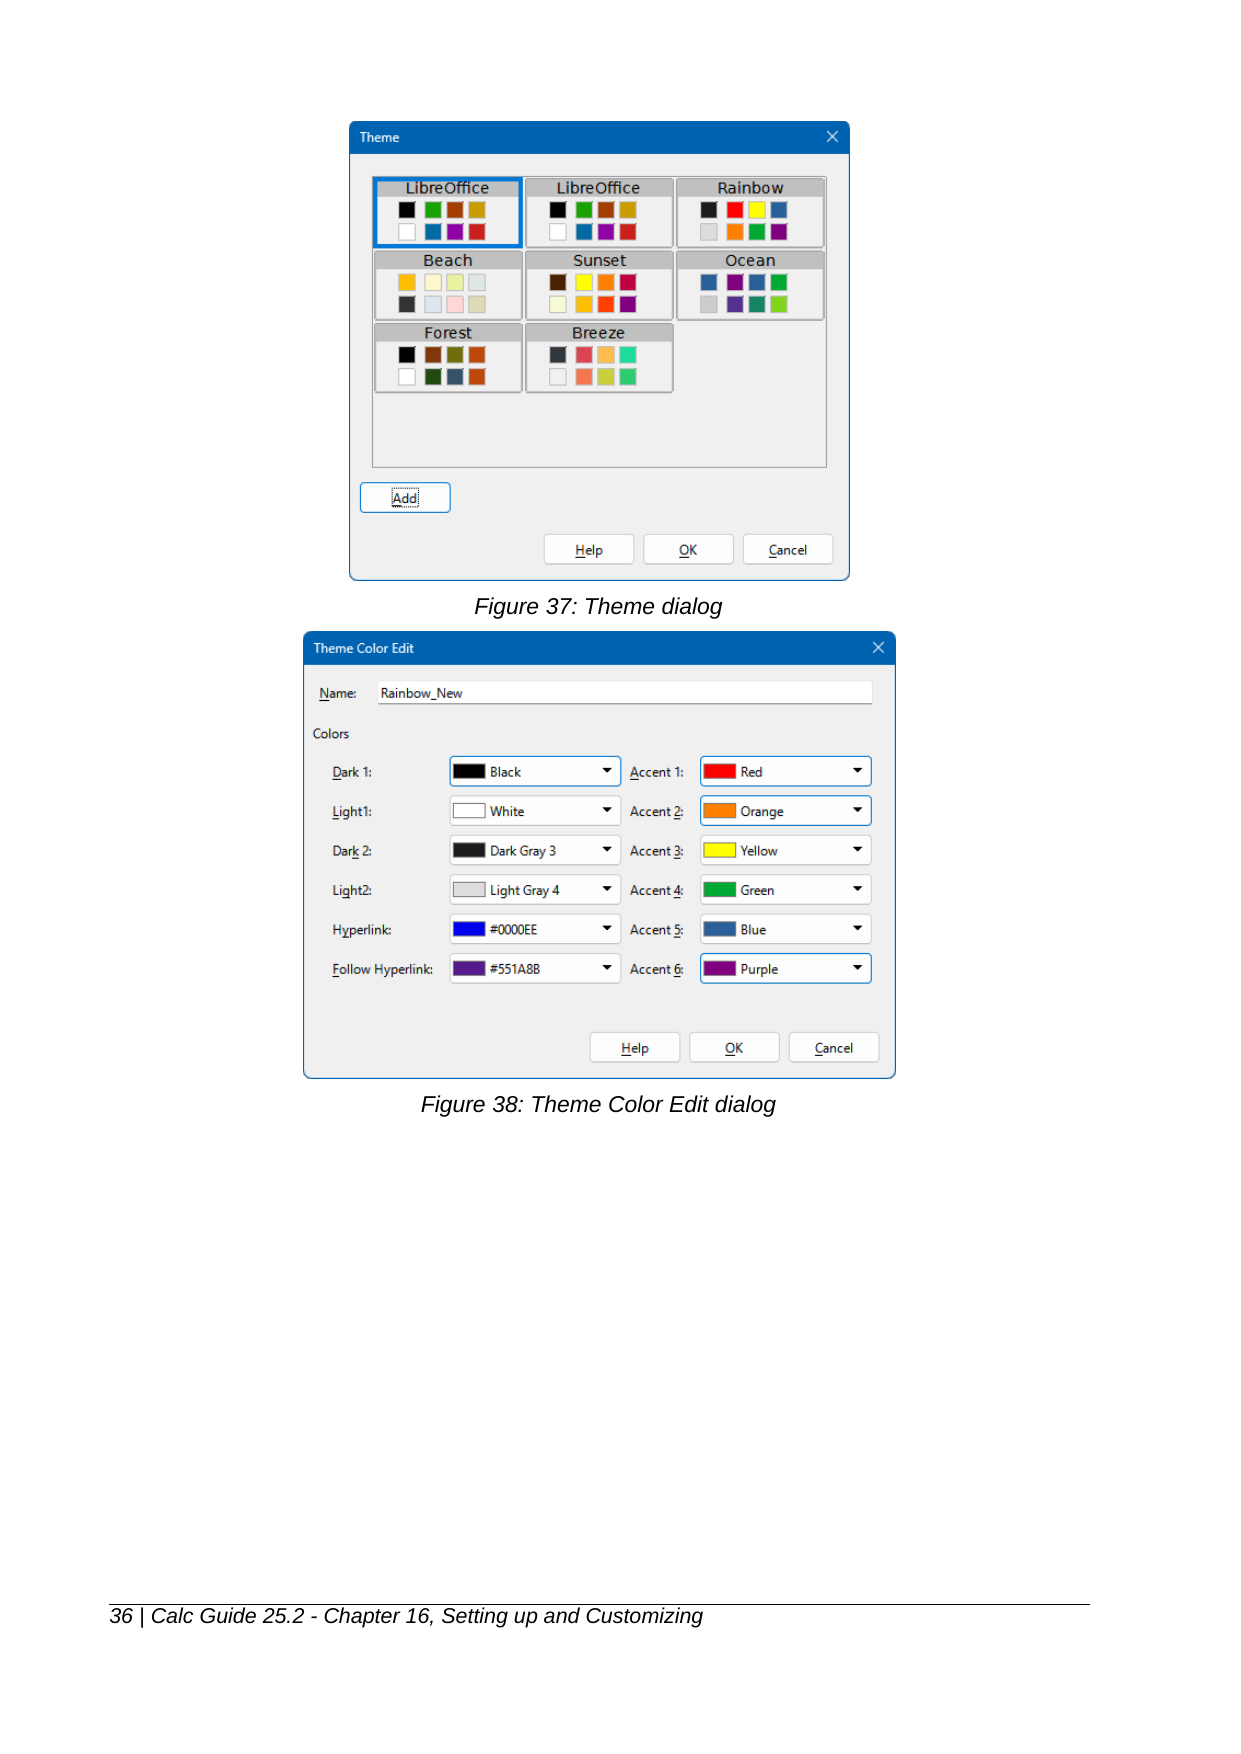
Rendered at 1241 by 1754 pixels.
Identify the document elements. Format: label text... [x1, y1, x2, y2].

text Figure 37: Theme dialog [349, 593, 850, 619]
picture [303, 631, 896, 1079]
picture [349, 121, 850, 581]
text Figure 38: Theme Color Edit dialog [303, 1091, 896, 1117]
